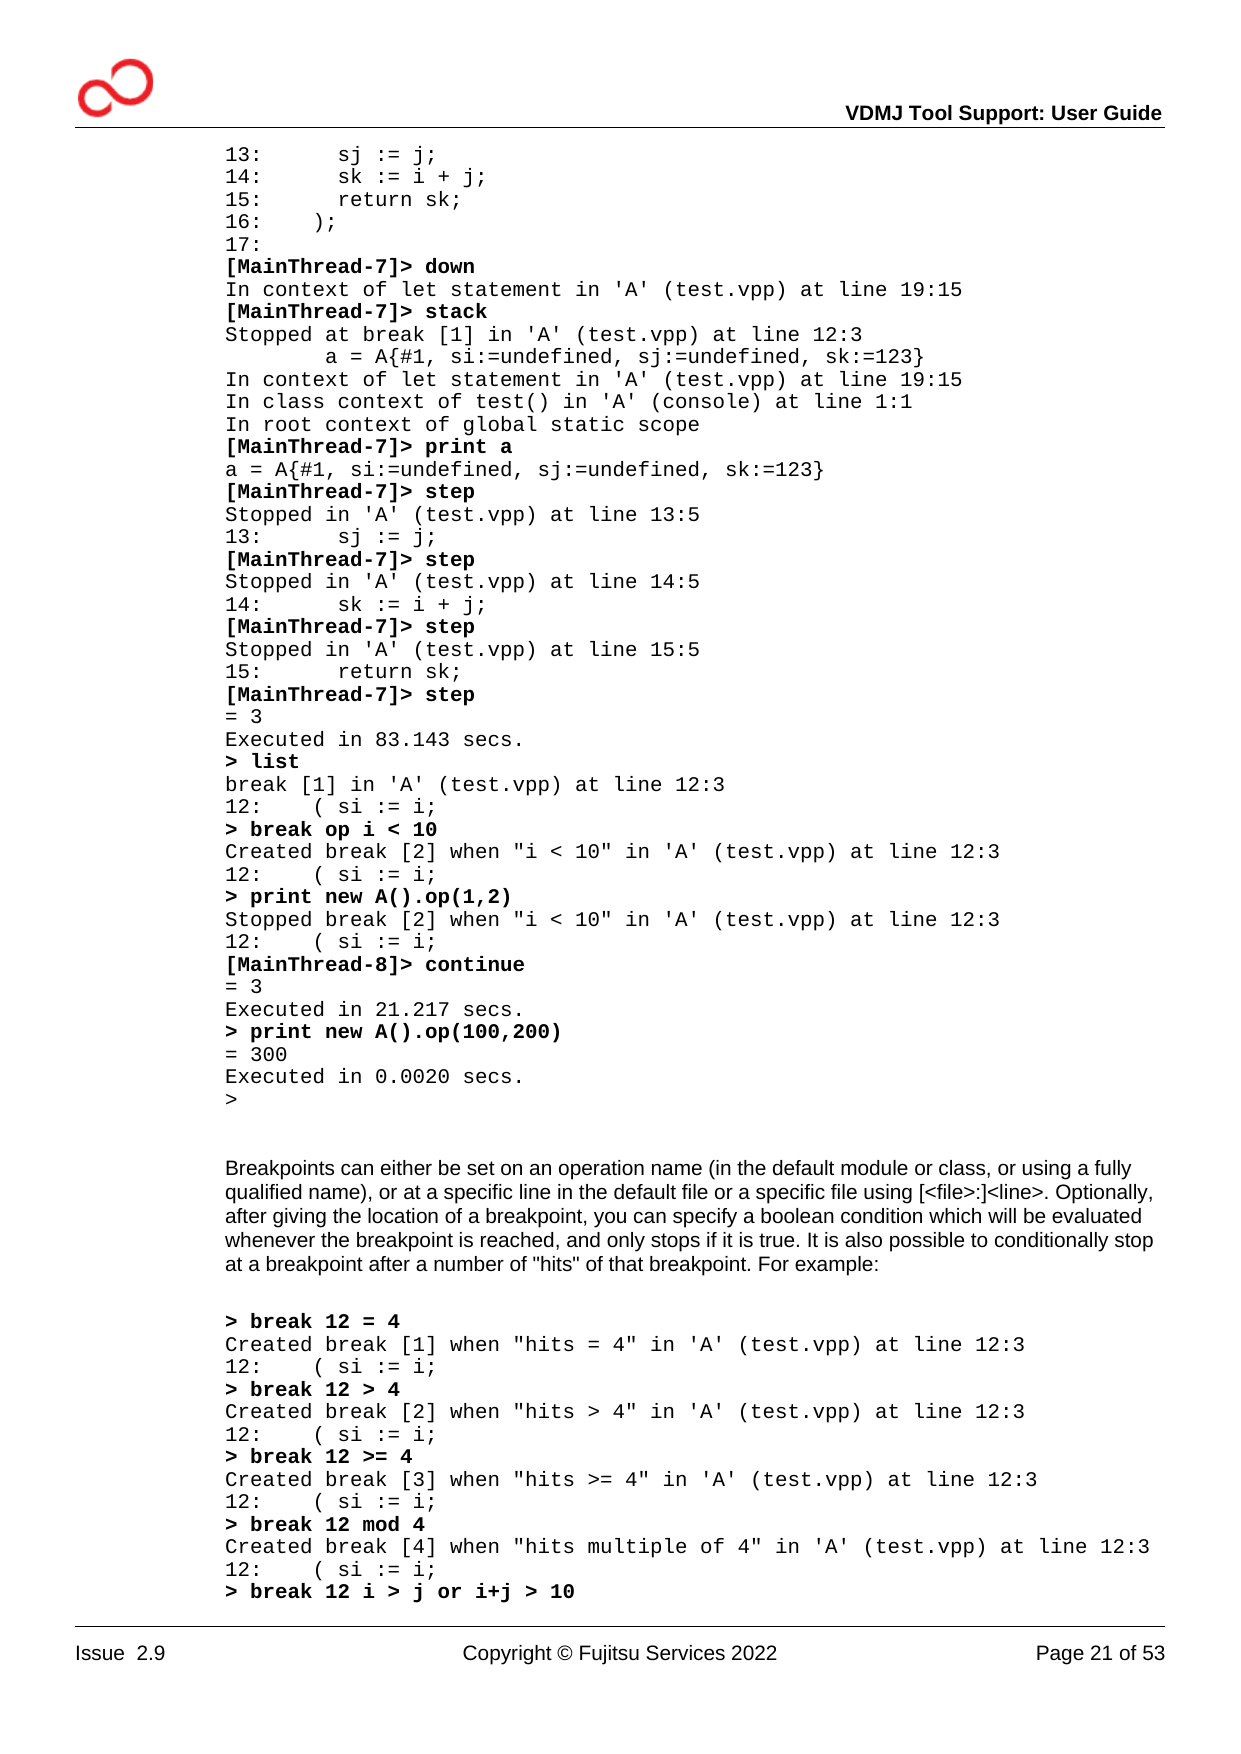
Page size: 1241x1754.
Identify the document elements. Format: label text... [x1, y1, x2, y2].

text 13: sj := j; [225, 143, 1165, 166]
text Executed in 0.0020 secs. [225, 1066, 1165, 1088]
text [MainThread-7]> step [225, 548, 1165, 571]
text > [225, 1088, 1165, 1111]
text 12: ( si := i; [225, 796, 1165, 818]
text [MainThread-7]> step [225, 616, 1165, 638]
text Stopped in 'A' (test.vpp) at line 15:5 [225, 638, 1165, 661]
text [MainThread-7]> print a [225, 436, 1165, 458]
text [MainThread-7]> step [225, 683, 1165, 706]
text > break 12 i > j or i+j > 10 [225, 1581, 1165, 1603]
picture [78, 52, 153, 127]
text Created break [2] when "i < 10" in 'A' (test.vpp) at line 12:3 [225, 841, 1165, 863]
text [MainThread-7]> stack [225, 301, 1165, 323]
text In context of let statement in 'A' (test.vpp) at line 19:15 [225, 278, 1165, 301]
text = 3 [225, 706, 1165, 728]
text Created break [3] when "hits >= 4" in 'A' (test.vpp) at line 12:3 [225, 1468, 1165, 1491]
text Stopped in 'A' (test.vpp) at line 13:5 [225, 503, 1165, 526]
text Stopped at break [1] in 'A' (test.vpp) at line 12:3 [225, 323, 1165, 346]
text [MainThread-7]> step [225, 481, 1165, 503]
text > print new A().op(1,2) [225, 886, 1165, 908]
text 12: ( si := i; [225, 863, 1165, 886]
text break [1] in 'A' (test.vpp) at line 12:3 [225, 773, 1165, 796]
text > break op i < 10 [225, 818, 1165, 841]
text = 3 [225, 976, 1165, 998]
text 12: ( si := i; [225, 1491, 1165, 1513]
text 15: return sk; [225, 188, 1165, 211]
text > break 12 mod 4 [225, 1513, 1165, 1536]
text > print new A().op(100,200) [225, 1021, 1165, 1043]
text [MainThread-7]> down [225, 256, 1165, 278]
text 16: ); [225, 211, 1165, 233]
text Stopped in 'A' (test.vpp) at line 14:5 [225, 571, 1165, 593]
text Created break [2] when "hits > 4" in 'A' (test.vpp) at line 12:3 [225, 1401, 1165, 1423]
text 12: ( si := i; [225, 1356, 1165, 1378]
text In context of let statement in 'A' (test.vpp) at line 19:15 [225, 368, 1165, 391]
text In root context of global static scope [225, 413, 1165, 436]
text Created break [4] when "hits multiple of 4" in 'A' (test.vpp) at line 12:3 [225, 1536, 1165, 1558]
text Executed in 83.143 secs. [225, 728, 1165, 751]
text 15: return sk; [225, 661, 1165, 683]
text 14: sk := i + j; [225, 166, 1165, 188]
text Stopped break [2] when "i < 10" in 'A' (test.vpp) at line 12:3 [225, 908, 1165, 931]
text Breakpoints can either be set on an operation name (in the default module or class, or using a fully qualified name), or at a specific line in the default file or a specific file using [<file>:]<line>. Optionally, after giving the location of a breakpoint, you can specify a boolean condition which will be evaluated whenever the breakpoint is reached, and only stops if it is true. It is also possible to conditionally stop at a breakpoint after a number of "hits" of that breakpoint. For example: [225, 1156, 1165, 1276]
text In class context of test() in 'A' (console) at line 1:1 [225, 391, 1165, 413]
text > break 12 >= 4 [225, 1446, 1165, 1468]
text Created break [1] when "hits = 4" in 'A' (test.vpp) at line 12:3 [225, 1333, 1165, 1356]
text > list [225, 751, 1165, 773]
text 12: ( si := i; [225, 931, 1165, 953]
text Executed in 21.217 secs. [225, 998, 1165, 1021]
text = 300 [225, 1043, 1165, 1066]
text > break 12 > 4 [225, 1378, 1165, 1401]
text [MainThread-8]> continue [225, 953, 1165, 976]
text > break 12 = 4 [225, 1311, 1165, 1333]
text 12: ( si := i; [225, 1558, 1165, 1581]
text 17: [225, 233, 1165, 256]
text 13: sj := j; [225, 526, 1165, 548]
text a = A{#1, si:=undefined, sj:=undefined, sk:=123} [225, 458, 1165, 481]
text 12: ( si := i; [225, 1423, 1165, 1446]
text a = A{#1, si:=undefined, sj:=undefined, sk:=123} [225, 346, 1165, 368]
text 14: sk := i + j; [225, 593, 1165, 616]
